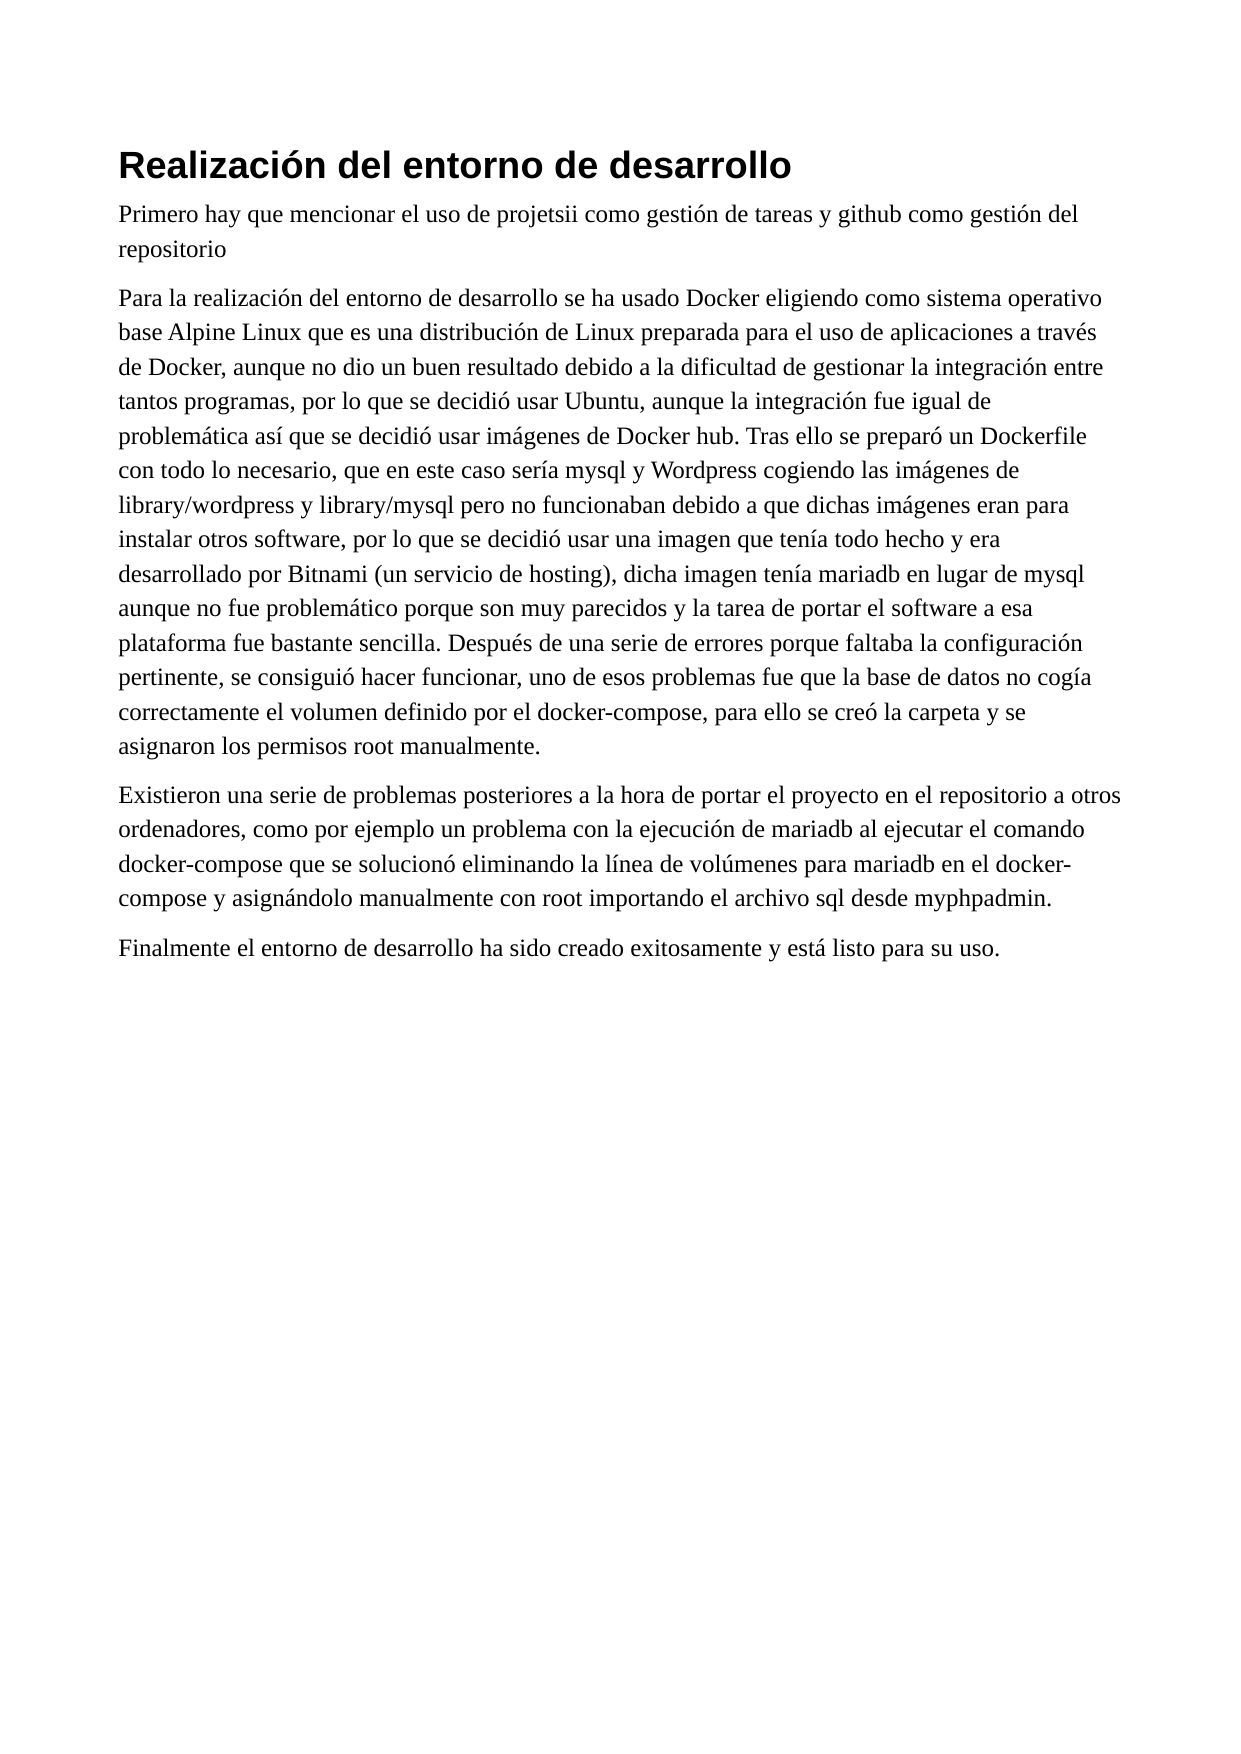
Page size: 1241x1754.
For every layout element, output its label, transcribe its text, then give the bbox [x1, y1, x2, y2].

subtitle Realización del entorno de desarrollo [118, 143, 1122, 187]
text Existieron una serie de problemas posteriores a la hora de portar el proyecto en el repositorio a otros ordenadores, como por ejemplo un problema con la ejecución de mariadb al ejecutar el comando docker-compose que se solucionó eliminando la línea de volúmenes para mariadb en el docker-compose y asignándolo manualmente con root importando el archivo sql desde myphpadmin. [118, 780, 1122, 912]
text Para la realización del entorno de desarrollo se ha usado Docker eligiendo como sistema operativo base Alpine Linux que es una distribución de Linux preparada para el uso de aplicaciones a través de Docker, aunque no dio un buen resultado debido a la dificultad de gestionar la integración entre tantos programas, por lo que se decidió usar Ubuntu, aunque la integración fue igual de problemática así que se decidió usar imágenes de Docker hub. Tras ello se preparó un Dockerfile con todo lo necesario, que en este caso sería mysql y Wordpress cogiendo las imágenes de library/wordpress y library/mysql pero no funcionaban debido a que dichas imágenes eran para instalar otros software, por lo que se decidió usar una imagen que tenía todo hecho y era desarrollado por Bitnami (un servicio de hosting), dicha imagen tenía mariadb en lugar de mysql aunque no fue problemático porque son muy parecidos y la tarea de portar el software a esa plataforma fue bastante sencilla. Después de una serie de errores porque faltaba la configuración pertinente, se consiguió hacer funcionar, uno de esos problemas fue que la base de datos no cogía correctamente el volumen definido por el docker-compose, para ello se creó la carpeta y se asignaron los permisos root manualmente. [118, 283, 1122, 760]
text Primero hay que mencionar el uso de projetsii como gestión de tareas y github como gestión del repositorio [118, 199, 1122, 262]
text Finalmente el entorno de desarrollo ha sido creado exitosamente y está listo para su uso. [118, 933, 1122, 961]
